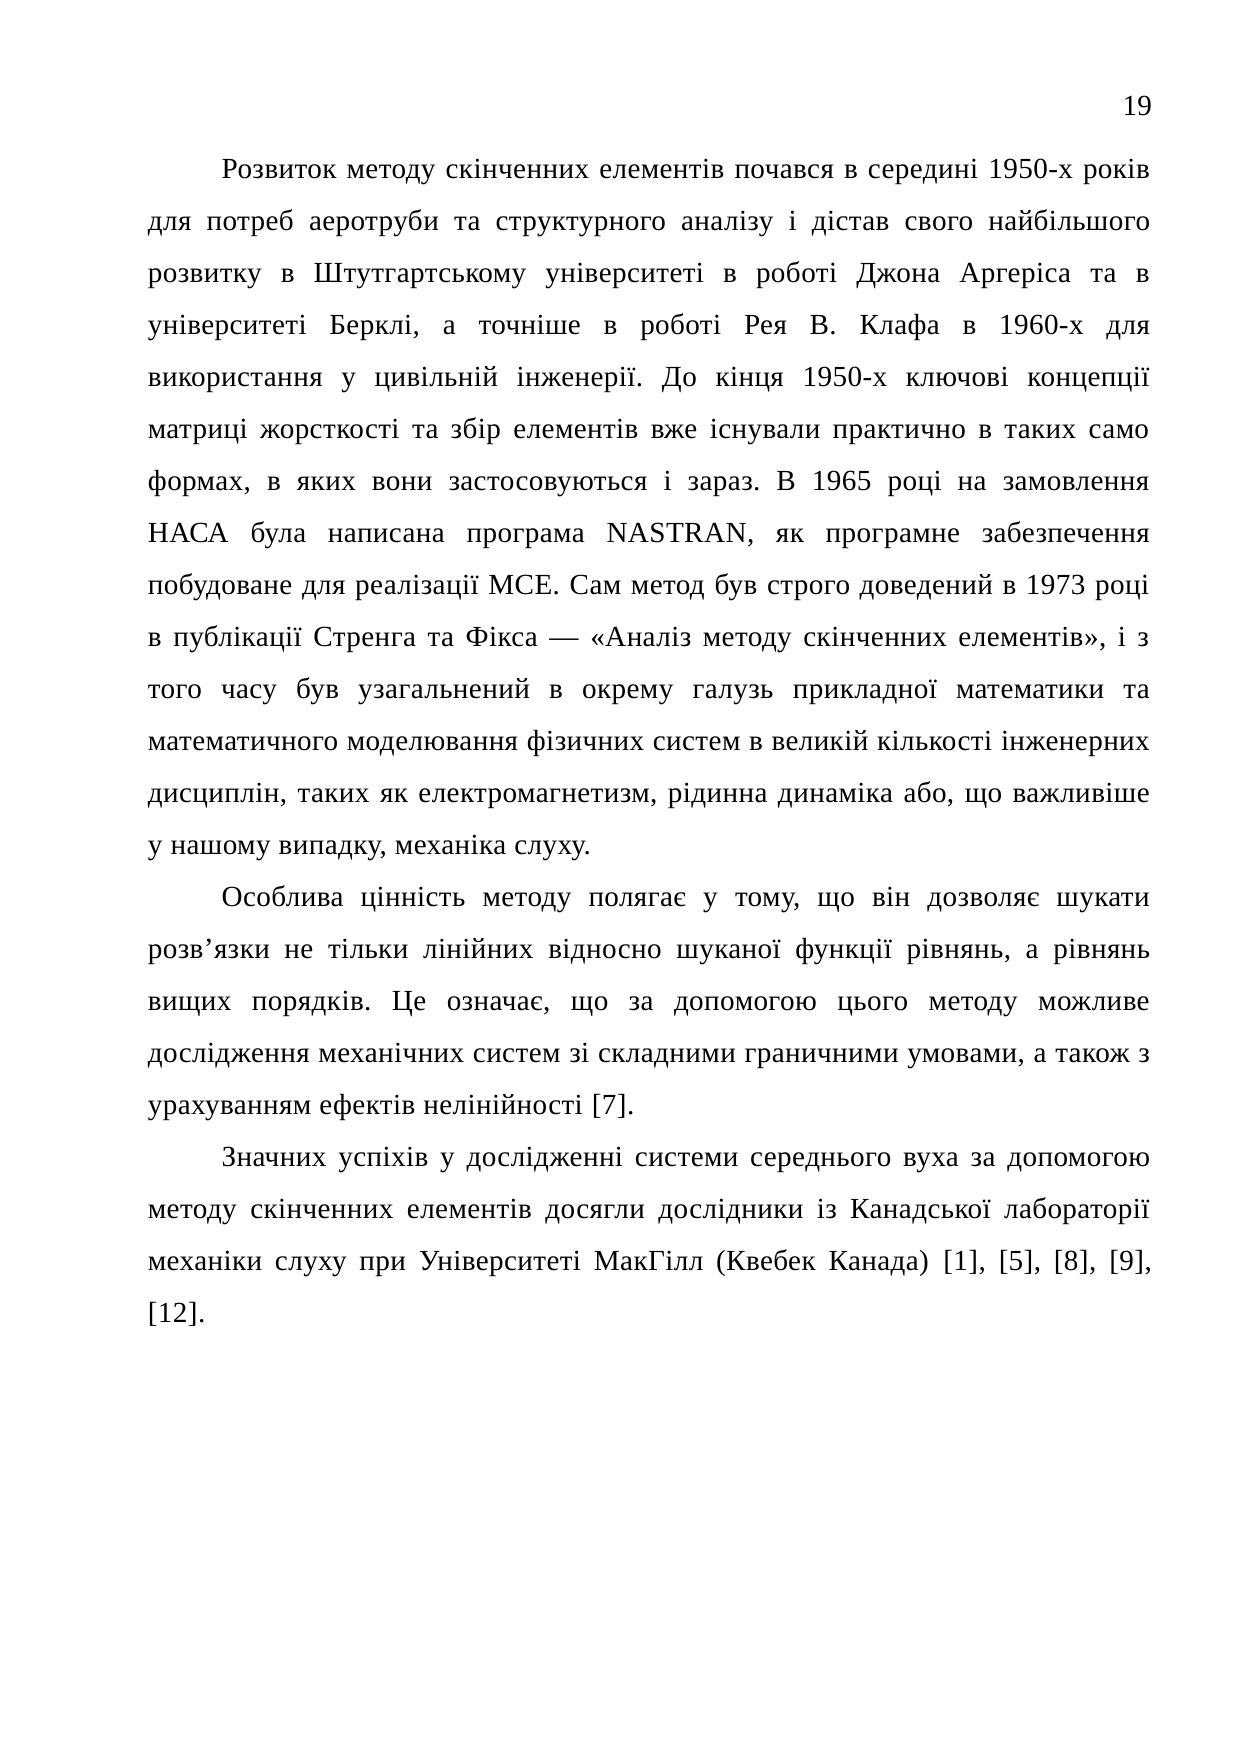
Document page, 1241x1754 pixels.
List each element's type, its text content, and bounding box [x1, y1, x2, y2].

text Особлива цінність методу полягає у тому, що він дозволяє шукати розв’язки не тільки лінійних відносно шуканої функції рівнянь, а рівнянь вищих порядків. Це означає, що за допомогою цього методу можливе дослідження механічних систем зі складними граничними умовами, а також з урахуванням ефектів нелінійності [7]. [148, 879, 1152, 1121]
text Розвиток методу скінченних елементів почався в середині 1950-х років для потреб аеротруби та структурного аналізу і дістав свого найбільшого розвитку в Штутгартському університеті в роботі Джона Аргеріса та в університеті Берклі, а точніше в роботі Рея В. Клафа в 1960-х для використання у цивільній інженерії. До кінця 1950-х ключові концепції матриці жорсткості та збір елементів вже існували практично в таких само формах, в яких вони застосовуються і зараз. В 1965 році на замовлення НАСА була написана програма NASTRAN, як програмне забезпечення побудоване для реалізації МСЕ. Сам метод був строго доведений в 1973 році в публікації Стренга та Фікса — «Аналіз методу скінченних елементів», і з того часу був узагальнений в окрему галузь прикладної математики та математичного моделювання фізичних систем в великій кількості інженерних дисциплін, таких як електромагнетизм, рідинна динаміка або, що важливіше у нашому випадку, механіка слуху. [148, 152, 1152, 861]
text Значних успіхів у дослідженні системи середнього вуха за допомогою методу скінченних елементів досягли дослідники із Канадської лабораторії механіки слуху при Університеті МакГілл (Квебек Канада) [1], [5], [8], [9], [12]. [148, 1139, 1152, 1329]
